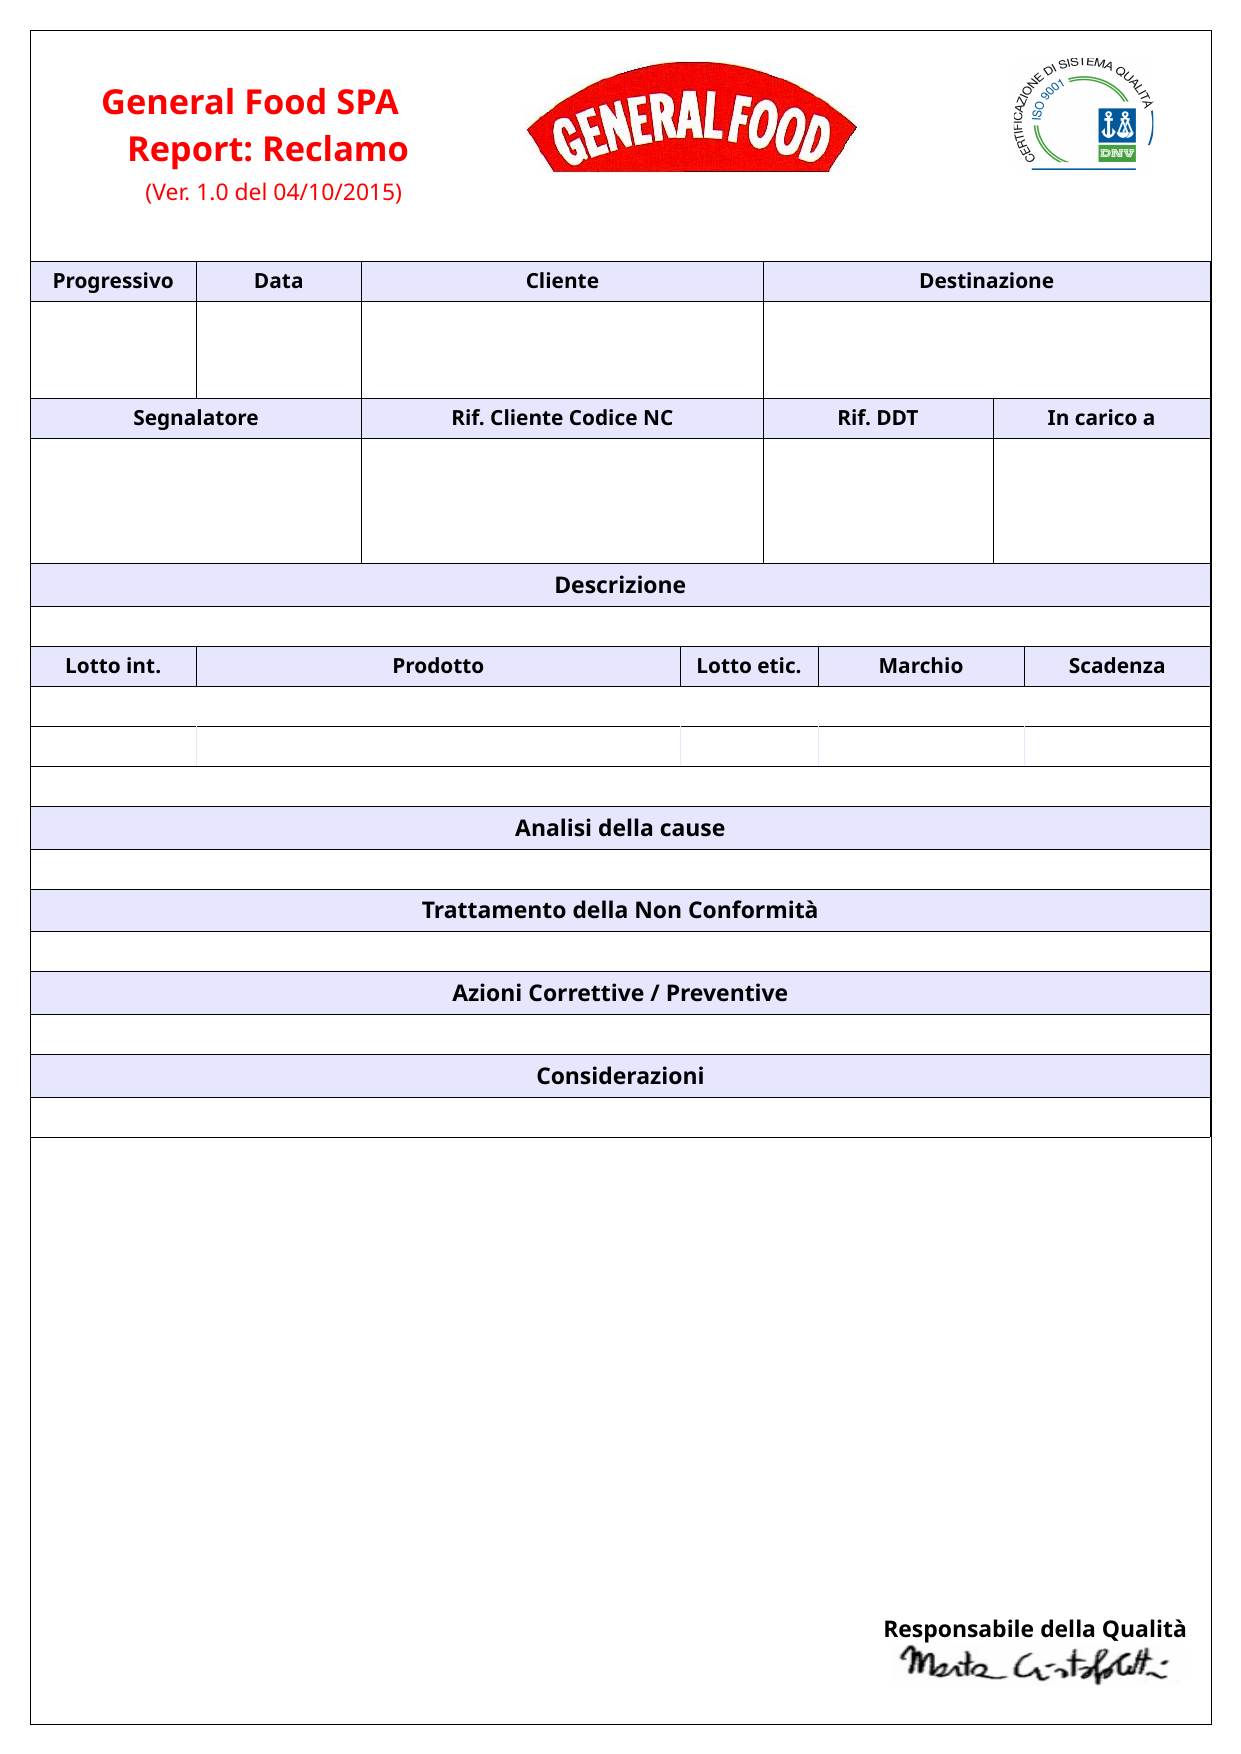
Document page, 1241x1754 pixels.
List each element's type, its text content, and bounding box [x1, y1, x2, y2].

table_cell Considerazioni [31, 1055, 1210, 1097]
table_cell <o.ref> [31, 302, 196, 398]
table_cell <l.lot_id.name> [31, 727, 196, 766]
table_cell <l.label_supplier> [819, 727, 1024, 766]
table_cell Rif. DDT [764, 399, 993, 438]
table_cell <o.subject or ''> [31, 607, 1210, 646]
table_cell <o.treatment_conformed or ''> [31, 932, 1210, 971]
table_cell Lotto int. [31, 647, 196, 686]
table_cell Azioni Correttive / Preventive [31, 972, 1210, 1014]
table_cell <o.partner_id.name if o.partner_id else ''> [362, 302, 763, 398]
text <for each="o in objects"> [31, 237, 1211, 261]
table_header Data [197, 262, 361, 301]
picture [524, 60, 860, 173]
table_header Destinazione [764, 262, 1210, 301]
table_cell <formatLang(o.date, date=True) if o.date else ""> [197, 302, 361, 398]
table_cell Lotto etic. [681, 647, 818, 686]
table_cell <o.partner_address_id.name if o.partner_address_id else ''> [764, 302, 1210, 398]
table_cell Prodotto [197, 647, 680, 686]
picture [891, 1643, 1187, 1687]
table_cell <l.label_lot> [681, 727, 818, 766]
table_cell <l.lot_id.product_id.name> [197, 727, 680, 766]
table_cell <o.receive_user_id.name> [994, 439, 1210, 563]
table_cell </for> [31, 767, 1210, 806]
table_cell Descrizione [31, 564, 1210, 606]
table_cell Scadenza [1025, 647, 1210, 686]
text </for> [31, 1137, 1211, 1166]
table_cell <for each="l in o.product_ids"> [31, 687, 1210, 726]
table_cell Segnalatore [31, 399, 361, 438]
table_cell <o.consideration or ''> [31, 1098, 1210, 1137]
table_cell <' DDT nr %s del %s' % (o.ddt_ref,o.ddt_date) if o.ddt_ref or o.ddt_date else ''> [764, 439, 993, 563]
table_cell Marchio [819, 647, 1024, 686]
table_cell <o.solution or ''> [31, 1015, 1210, 1054]
table_cell Rif. Cliente Codice NC [362, 399, 763, 438]
table_header Cliente [362, 262, 763, 301]
table_cell <o.partner_ref> [31, 439, 361, 563]
table_cell <l.lot_deadline> [1025, 727, 1210, 766]
table_cell <o.customer_ref> [362, 439, 763, 563]
table_header Progressivo [31, 262, 196, 301]
table_cell <o.analysis or ''> [31, 850, 1210, 889]
table_cell Analisi della cause [31, 807, 1210, 849]
table_cell In carico a [994, 399, 1210, 438]
table_cell Trattamento della Non Conformità [31, 890, 1210, 931]
picture [1013, 58, 1154, 170]
